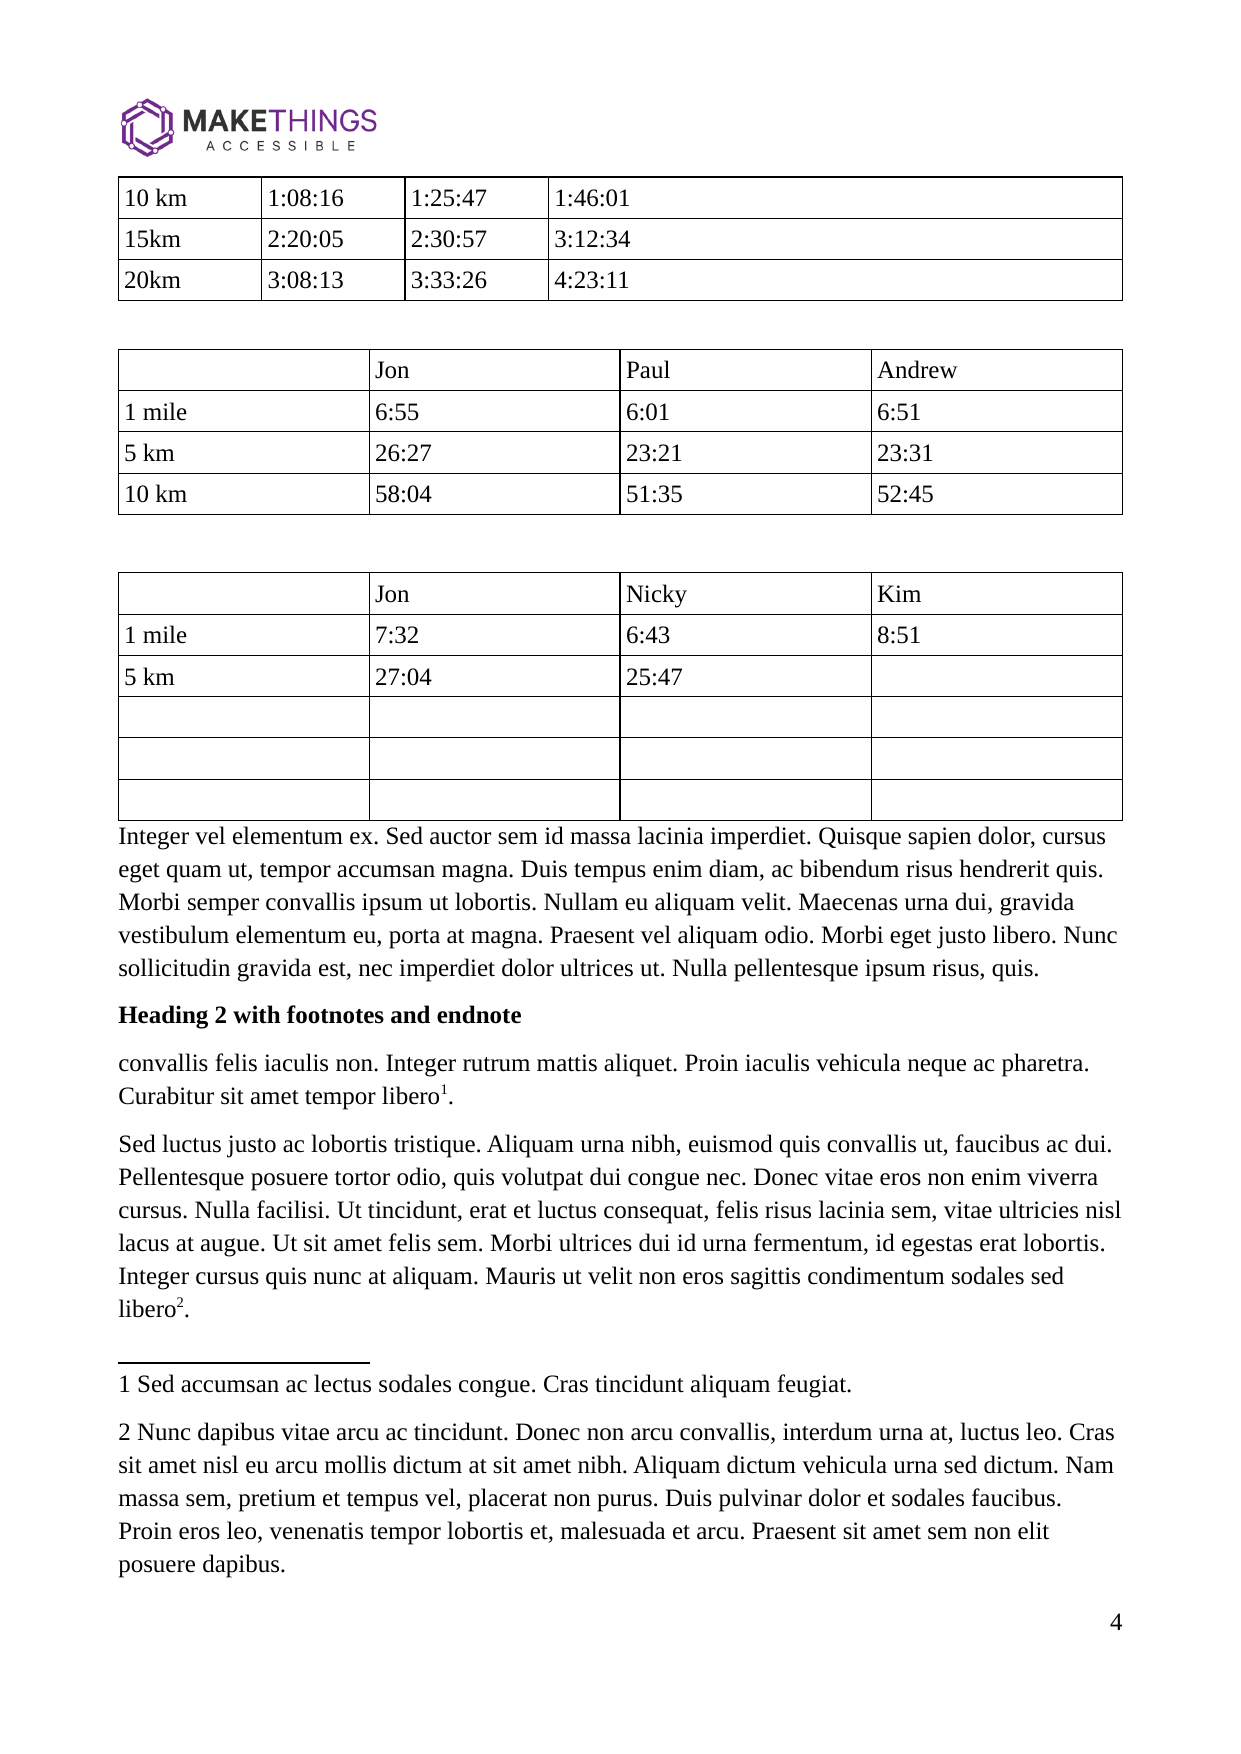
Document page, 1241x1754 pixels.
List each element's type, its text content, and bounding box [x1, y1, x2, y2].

table_header Jon [370, 350, 619, 390]
table_cell 1:08:16 [262, 178, 404, 218]
table_cell 1:25:47 [406, 178, 548, 218]
text convallis felis iaculis non. Integer rutrum mattis aliquet. Proin iaculis vehicula neque ac pharetra. Curabitur sit amet tempor libero. [118, 1048, 1122, 1110]
table_cell [872, 656, 1122, 696]
table_cell [621, 697, 871, 737]
text Heading 2 with footnotes and endnote [118, 1001, 1122, 1029]
text Integer vel elementum ex. Sed auctor sem id massa lacinia imperdiet. Quisque sapien dolor, cursus eget quam ut, tempor accumsan magna. Duis tempus enim diam, ac bibendum risus hendrerit quis. Morbi semper convallis ipsum ut lobortis. Nullam eu aliquam velit. Maecenas urna dui, gravida vestibulum elementum eu, porta at magna. Praesent vel aliquam odio. Morbi eget justo libero. Nunc sollicitudin gravida est, nec imperdiet dolor ultrices ut. Nulla pellentesque ipsum risus, quis. [118, 821, 1122, 982]
table_header [119, 573, 369, 613]
table_cell 6:01 [621, 391, 871, 431]
table_cell [621, 780, 871, 820]
table_cell [872, 697, 1122, 737]
table_cell 3:33:26 [406, 260, 548, 300]
table_cell [370, 697, 619, 737]
table_cell 2:20:05 [262, 219, 404, 259]
table_cell 5 km [119, 656, 369, 696]
table_cell 26:27 [370, 432, 619, 472]
table_cell 52:45 [872, 474, 1122, 514]
table_cell 6:55 [370, 391, 619, 431]
table_cell 6:43 [621, 615, 871, 655]
table_cell [370, 780, 619, 820]
table_cell 51:35 [621, 474, 871, 514]
table_cell 8:51 [872, 615, 1122, 655]
table_cell 6:51 [872, 391, 1122, 431]
table_cell 23:31 [872, 432, 1122, 472]
table_header Jon [370, 573, 619, 613]
table_header [119, 350, 369, 390]
table_cell 27:04 [370, 656, 619, 696]
table_cell 4:23:11 [549, 260, 1122, 300]
table_cell 58:04 [370, 474, 619, 514]
table_cell 1 mile [119, 391, 369, 431]
table_header Andrew [872, 350, 1122, 390]
table_cell [872, 780, 1122, 820]
table_header Paul [621, 350, 871, 390]
table_cell 25:47 [621, 656, 871, 696]
table_cell 2:30:57 [406, 219, 548, 259]
table_cell [621, 738, 871, 778]
text Nunc dapibus vitae arcu ac tincidunt. Donec non arcu convallis, interdum urna at, luctus leo. Cras sit amet nisl eu arcu mollis dictum at sit amet nibh. Aliquam dictum vehicula urna sed dictum. Nam massa sem, pretium et tempus vel, placerat non purus. Duis pulvinar dolor et sodales faucibus. Proin eros leo, venenatis tempor lobortis et, malesuada et arcu. Praesent sit amet sem non elit posuere dapibus. [118, 1417, 1122, 1578]
table_cell 10 km [119, 178, 261, 218]
table_cell 3:08:13 [262, 260, 404, 300]
table_cell [370, 738, 619, 778]
text Sed luctus justo ac lobortis tristique. Aliquam urna nibh, euismod quis convallis ut, faucibus ac dui. Pellentesque posuere tortor odio, quis volutpat dui congue nec. Donec vitae eros non enim viverra cursus. Nulla facilisi. Ut tincidunt, erat et luctus consequat, felis risus lacinia sem, vitae ultricies nisl lacus at augue. Ut sit amet felis sem. Morbi ultrices dui id urna fermentum, id egestas erat lobortis. Integer cursus quis nunc at aliquam. Mauris ut velit non eros sagittis condimentum sodales sed libero. [118, 1129, 1122, 1323]
table_cell 15km [119, 219, 261, 259]
table_cell 1 mile [119, 615, 369, 655]
table_cell 20km [119, 260, 261, 300]
table_cell [119, 738, 369, 778]
picture [116, 96, 380, 161]
table_cell 7:32 [370, 615, 619, 655]
table_cell 3:12:34 [549, 219, 1122, 259]
table_cell [119, 780, 369, 820]
table_cell 5 km [119, 432, 369, 472]
table_header Nicky [621, 573, 871, 613]
table_header Kim [872, 573, 1122, 613]
table_cell 10 km [119, 474, 369, 514]
table_cell [872, 738, 1122, 778]
table_cell 1:46:01 [549, 178, 1122, 218]
table_cell 23:21 [621, 432, 871, 472]
table_cell [119, 697, 369, 737]
text Sed accumsan ac lectus sodales congue. Cras tincidunt aliquam feugiat. [118, 1369, 1122, 1398]
